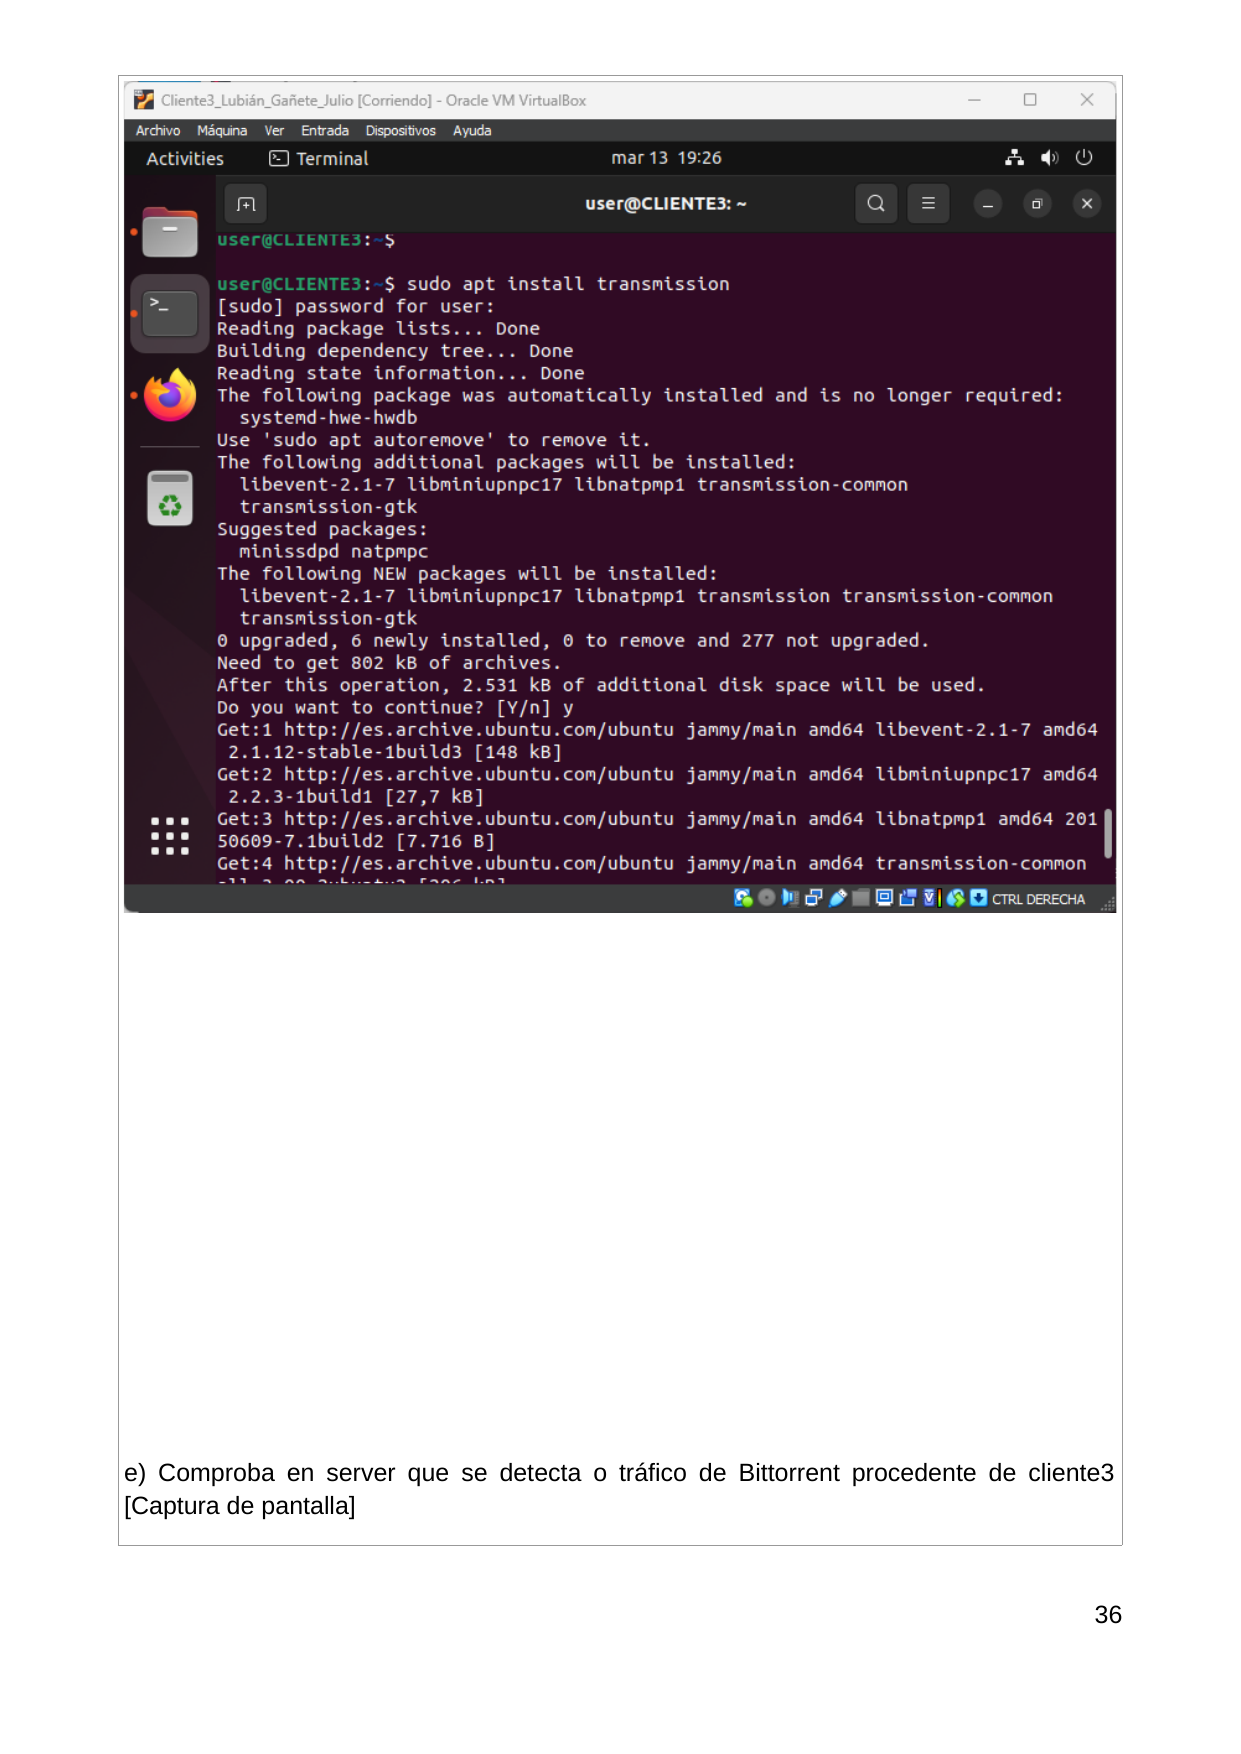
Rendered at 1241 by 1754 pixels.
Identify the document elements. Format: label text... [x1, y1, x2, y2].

table_cell e) Comproba en server que se detecta o tráfico de Bittorrent procedente de cliente3 [Captura de pantalla] [119, 76, 1122, 1544]
